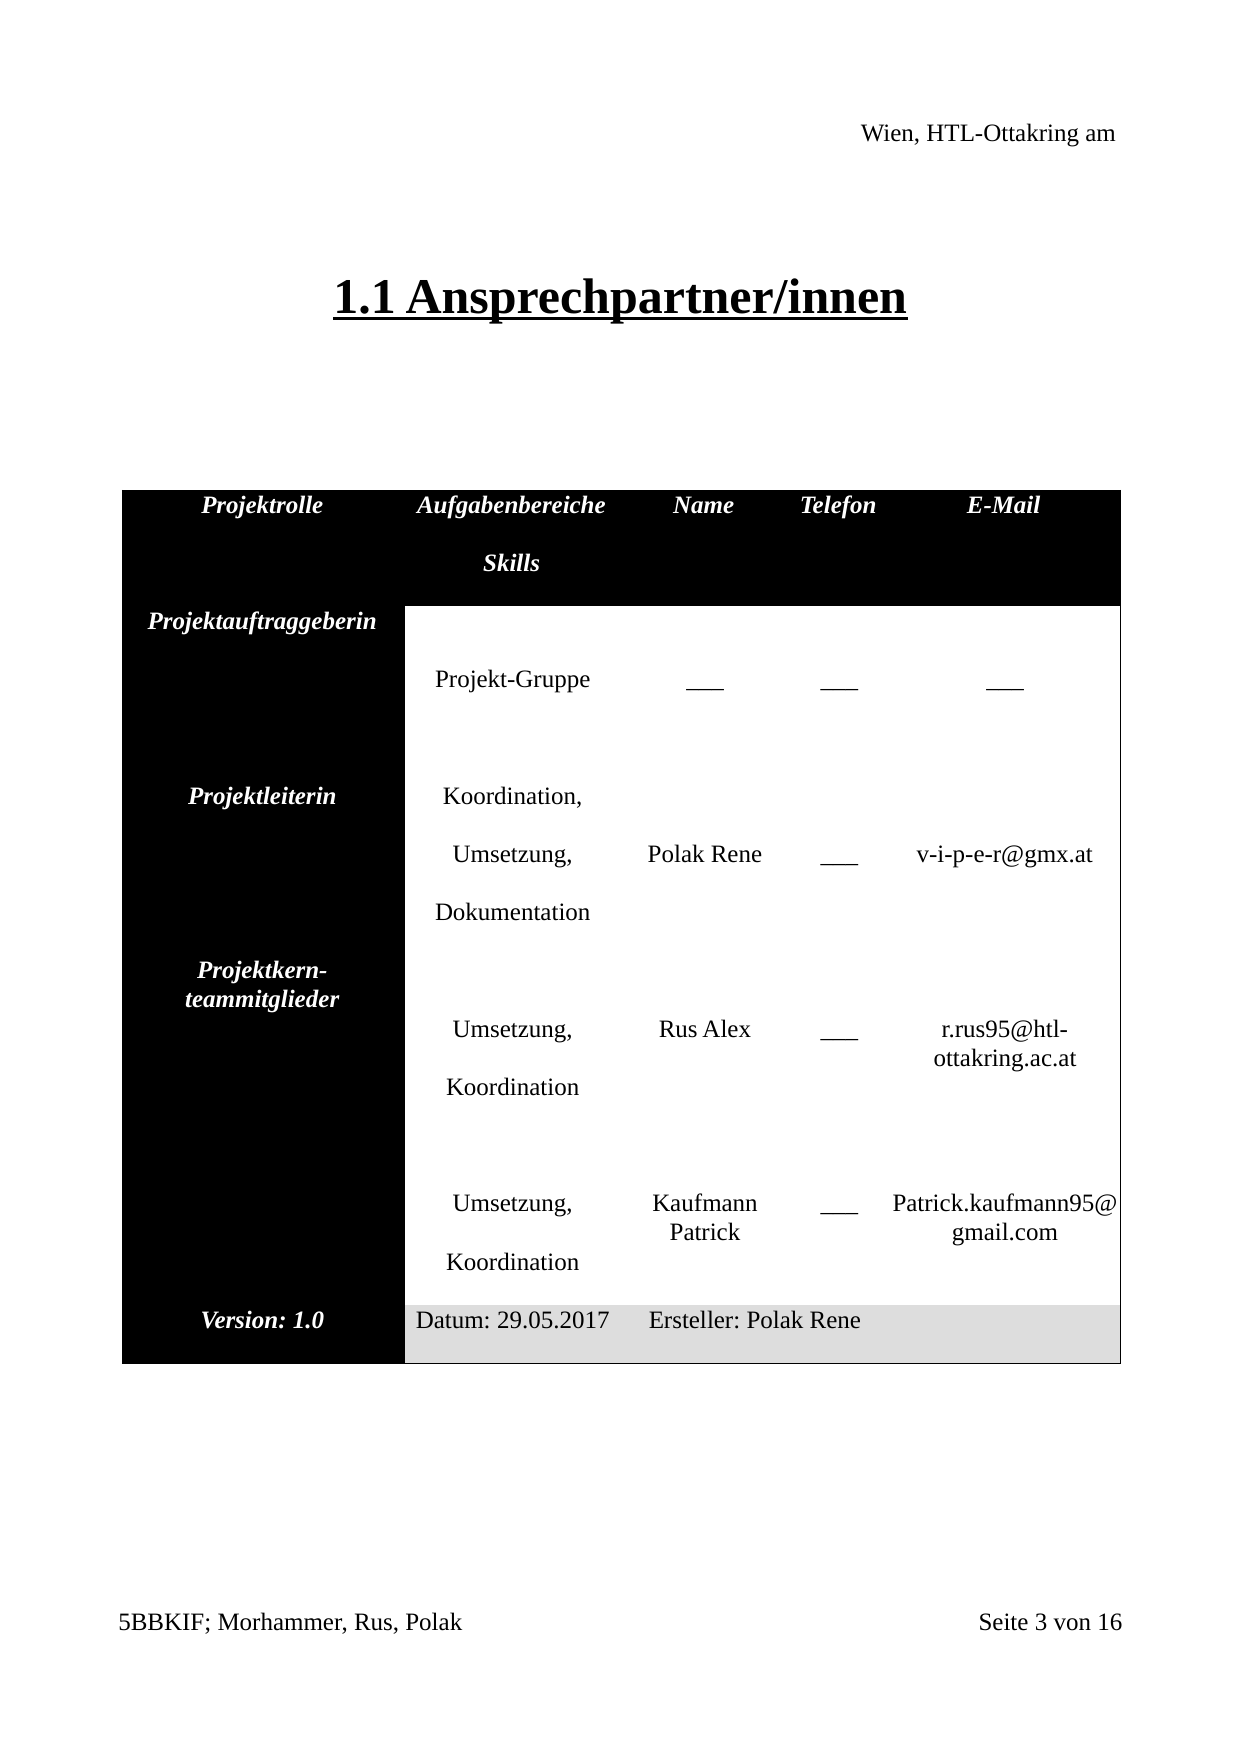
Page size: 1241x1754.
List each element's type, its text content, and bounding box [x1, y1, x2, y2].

table_cell Umsetzung, Koordination [405, 1130, 620, 1305]
table_cell r.rus95@htl-ottakring.ac.at [889, 956, 1120, 1130]
table_cell ___ [889, 606, 1120, 781]
table_cell ___ [789, 956, 889, 1130]
table_header Aufgabenbereiche Skills [405, 491, 620, 606]
table_cell Datum: 29.05.2017 [405, 1305, 620, 1363]
table_cell Kaufmann Patrick [620, 1130, 789, 1305]
table_cell Ersteller: Polak Rene [620, 1305, 889, 1363]
table_header E-Mail [889, 491, 1120, 606]
table_cell ___ [789, 606, 889, 781]
table_cell Projektkern-teammitglieder [123, 956, 405, 1305]
table_cell ___ [789, 1130, 889, 1305]
table_cell ___ [789, 781, 889, 956]
table_cell Koordination, Umsetzung, Dokumentation [405, 781, 620, 956]
table_header Telefon [789, 491, 889, 606]
table_header Name [620, 491, 789, 606]
table_cell Polak Rene [620, 781, 789, 956]
table_cell v-i-p-e-r@gmx.at [889, 781, 1120, 956]
table_cell Version: 1.0 [123, 1305, 405, 1363]
table_cell Rus Alex [620, 956, 789, 1130]
table_cell Patrick.kaufmann95@gmail.com [889, 1130, 1120, 1305]
table_cell Projektauftraggeberin [123, 606, 405, 781]
subtitle 1.1 Ansprechpartner/innen [118, 267, 1122, 325]
table_cell Projekt-Gruppe [405, 606, 620, 781]
table_cell [889, 1305, 1120, 1363]
table_cell Projektleiterin [123, 781, 405, 956]
table_header Projektrolle [123, 491, 405, 606]
table_cell ___ [620, 606, 789, 781]
table_cell Umsetzung, Koordination [405, 956, 620, 1130]
